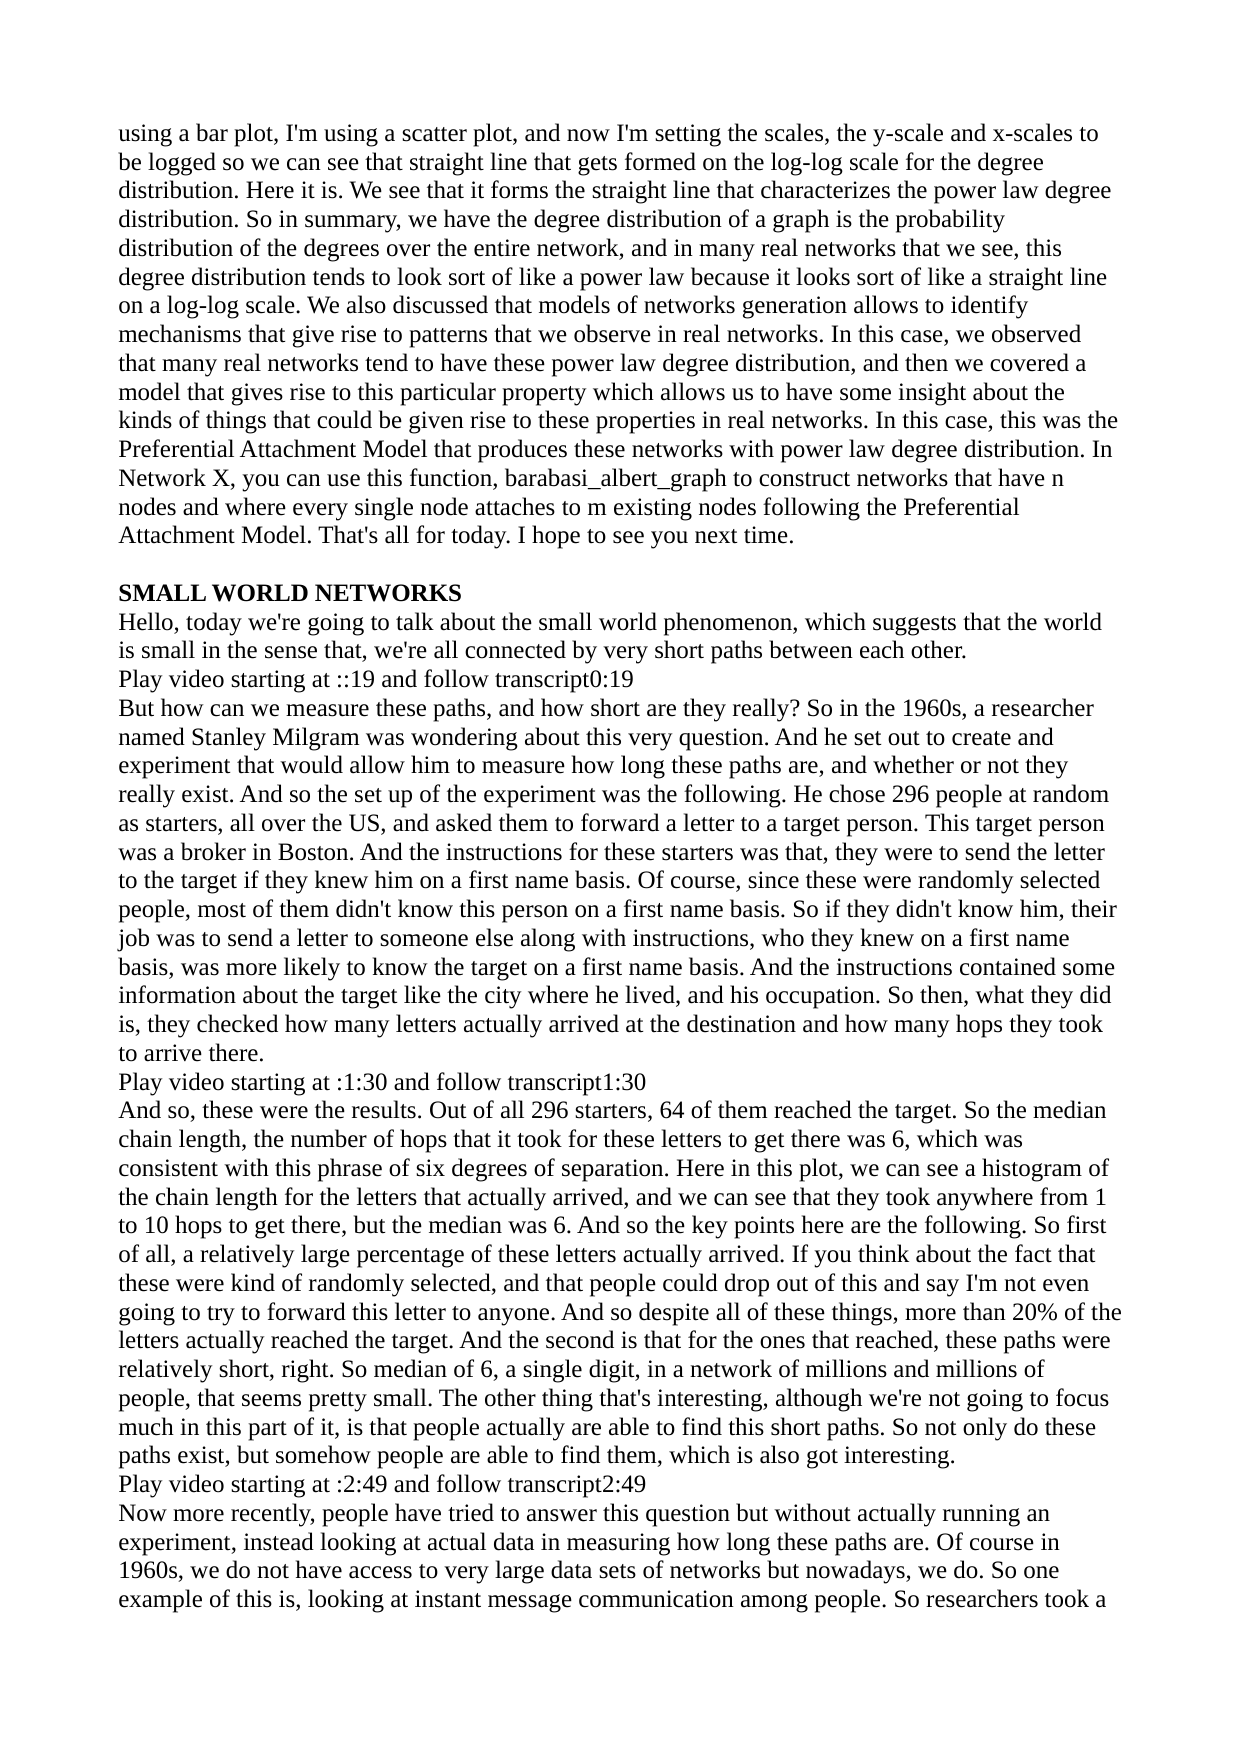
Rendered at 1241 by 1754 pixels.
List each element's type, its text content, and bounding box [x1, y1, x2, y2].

text Play video starting at :2:49 and follow transcript2:49 [118, 1469, 1122, 1498]
text SMALL WORLD NETWORKS [118, 578, 1122, 607]
text Hello, today we're going to talk about the small world phenomenon, which suggests that the world is small in the sense that, we're all connected by very short paths between each other. [118, 607, 1122, 664]
text Play video starting at ::19 and follow transcript0:19 [118, 664, 1122, 693]
text And so, these were the results. Out of all 296 starters, 64 of them reached the target. So the median chain length, the number of hops that it took for these letters to get there was 6, which was consistent with this phrase of six degrees of separation. Here in this plot, we can see a histogram of the chain length for the letters that actually arrived, and we can see that they took anywhere from 1 to 10 hops to get there, but the median was 6. And so the key points here are the following. So first of all, a relatively large percentage of these letters actually arrived. If you think about the fact that these were kind of randomly selected, and that people could drop out of this and say I'm not even going to try to forward this letter to anyone. And so despite all of these things, more than 20% of the letters actually reached the target. And the second is that for the ones that reached, these paths were relatively short, right. So median of 6, a single digit, in a network of millions and millions of people, that seems pretty small. The other thing that's interesting, although we're not going to focus much in this part of it, is that people actually are able to find this short paths. So not only do these paths exist, but somehow people are able to find them, which is also got interesting. [118, 1096, 1122, 1469]
text Play video starting at :1:30 and follow transcript1:30 [118, 1067, 1122, 1096]
text using a bar plot, I'm using a scatter plot, and now I'm setting the scales, the y-scale and x-scales to be logged so we can see that straight line that gets formed on the log-log scale for the degree distribution. Here it is. We see that it forms the straight line that characterizes the power law degree distribution. So in summary, we have the degree distribution of a graph is the probability distribution of the degrees over the entire network, and in many real networks that we see, this degree distribution tends to look sort of like a power law because it looks sort of like a straight line on a log-log scale. We also discussed that models of networks generation allows to identify mechanisms that give rise to patterns that we observe in real networks. In this case, we observed that many real networks tend to have these power law degree distribution, and then we covered a model that gives rise to this particular property which allows us to have some insight about the kinds of things that could be given rise to these properties in real networks. In this case, this was the Preferential Attachment Model that produces these networks with power law degree distribution. In Network X, you can use this function, barabasi_albert_graph to construct networks that have n nodes and where every single node attaches to m existing nodes following the Preferential Attachment Model. That's all for today. I hope to see you next time. [118, 118, 1122, 549]
text But how can we measure these paths, and how short are they really? So in the 1960s, a researcher named Stanley Milgram was wondering about this very question. And he set out to create and experiment that would allow him to measure how long these paths are, and whether or not they really exist. And so the set up of the experiment was the following. He chose 296 people at random as starters, all over the US, and asked them to forward a letter to a target person. This target person was a broker in Boston. And the instructions for these starters was that, they were to send the letter to the target if they knew him on a first name basis. Of course, since these were randomly selected people, most of them didn't know this person on a first name basis. So if they didn't know him, their job was to send a letter to someone else along with instructions, who they knew on a first name basis, was more likely to know the target on a first name basis. And the instructions contained some information about the target like the city where he lived, and his occupation. So then, what they did is, they checked how many letters actually arrived at the destination and how many hops they took to arrive there. [118, 693, 1122, 1067]
text Now more recently, people have tried to answer this question but without actually running an experiment, instead looking at actual data in measuring how long these paths are. Of course in 1960s, we do not have access to very large data sets of networks but nowadays, we do. So one example of this is, looking at instant message communication among people. So researchers took a [118, 1498, 1122, 1613]
